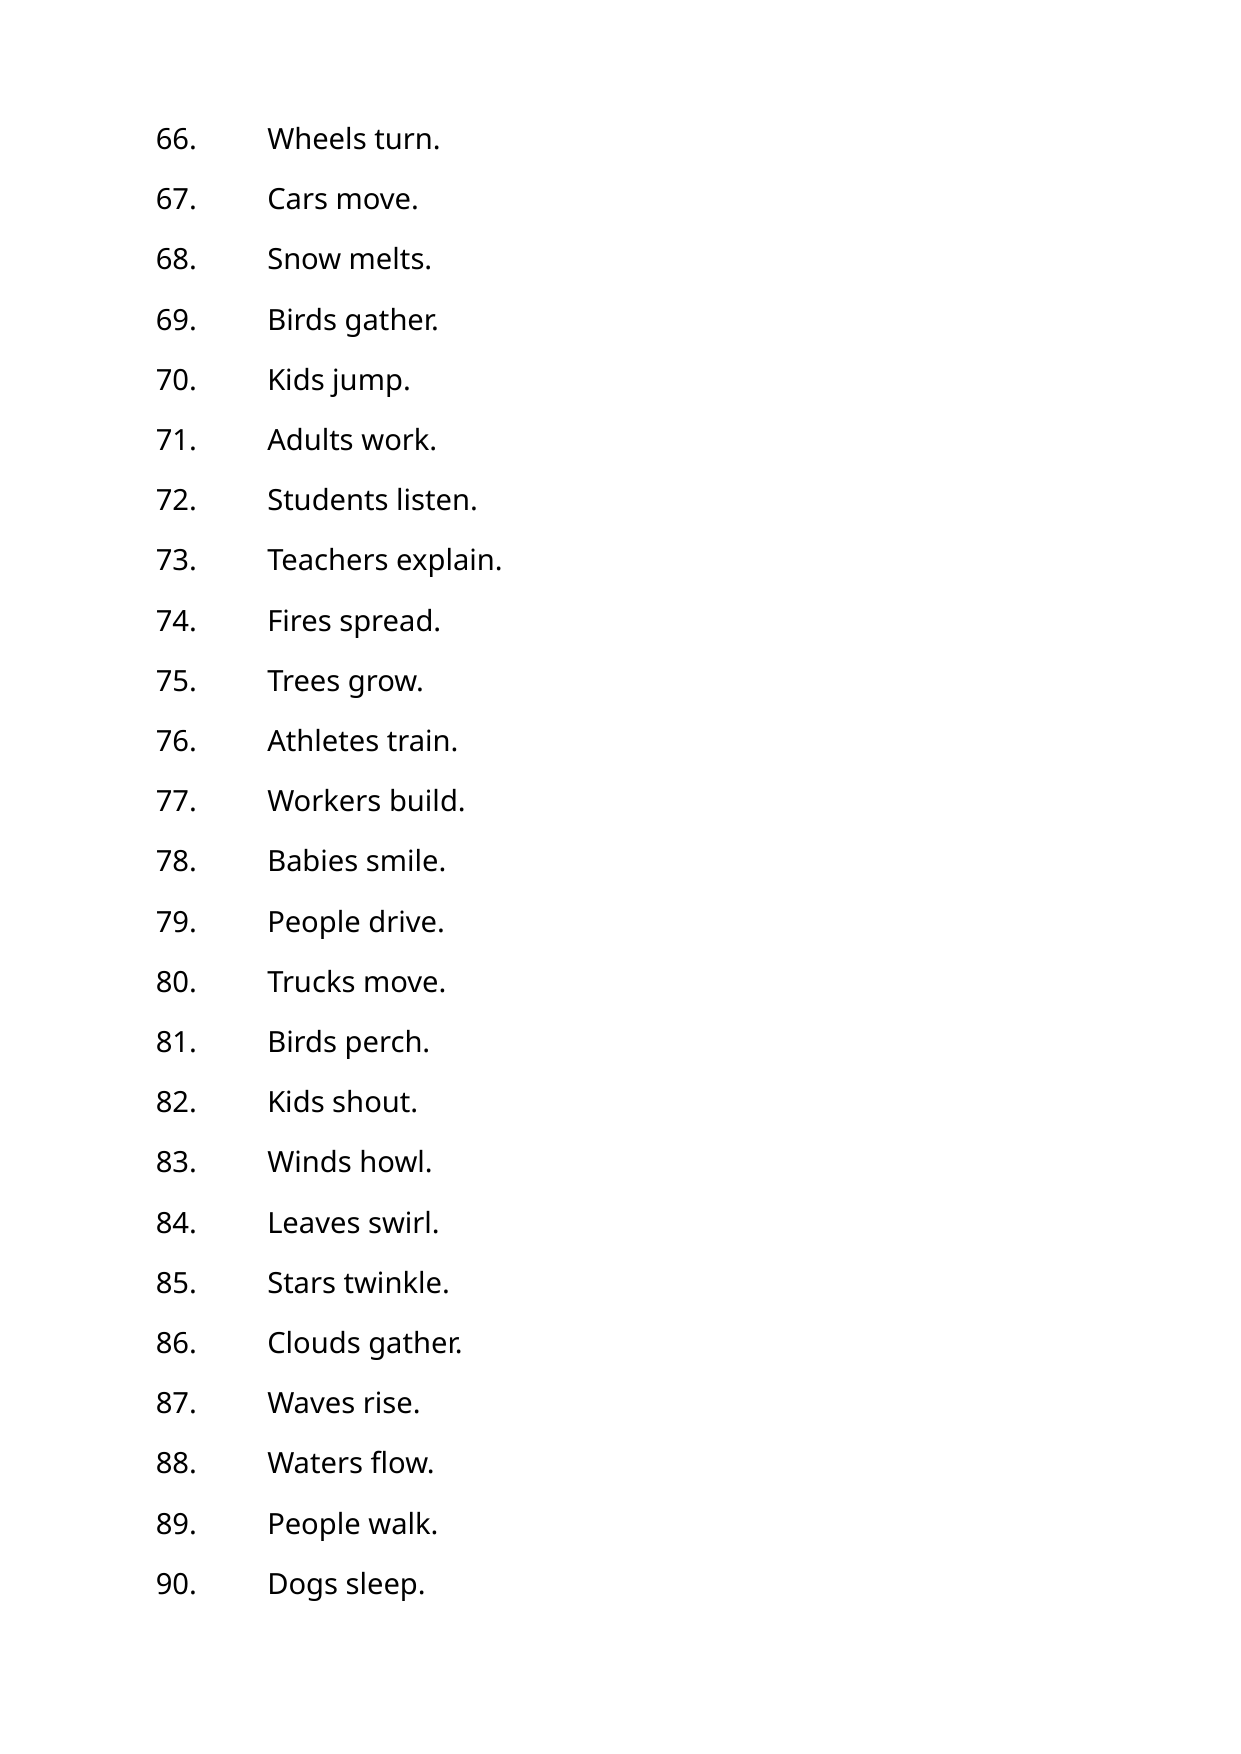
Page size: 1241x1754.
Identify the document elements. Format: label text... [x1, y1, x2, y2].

list Babies smile. [156, 841, 1122, 880]
list Birds perch. [156, 1021, 1122, 1061]
list Snow melts. [156, 238, 1122, 278]
list Workers build. [156, 780, 1122, 820]
list Teachers explain. [156, 539, 1122, 579]
list Cars move. [156, 178, 1122, 218]
list Trucks move. [156, 961, 1122, 1001]
list Clouds gather. [156, 1322, 1122, 1362]
list People drive. [156, 901, 1122, 941]
list Fires spread. [156, 600, 1122, 639]
list Kids jump. [156, 359, 1122, 399]
list Leaves swirl. [156, 1202, 1122, 1242]
list Wheels turn. [156, 118, 1122, 158]
list Adults work. [156, 419, 1122, 459]
list Dogs sleep. [156, 1563, 1122, 1603]
list Birds gather. [156, 299, 1122, 338]
list Waves rise. [156, 1382, 1122, 1422]
list People walk. [156, 1503, 1122, 1543]
list Students listen. [156, 479, 1122, 519]
list Kids shout. [156, 1081, 1122, 1121]
list Waters flow. [156, 1443, 1122, 1482]
list Winds howl. [156, 1142, 1122, 1181]
list Trees grow. [156, 660, 1122, 700]
list Stars twinkle. [156, 1262, 1122, 1302]
list Athletes train. [156, 720, 1122, 760]
